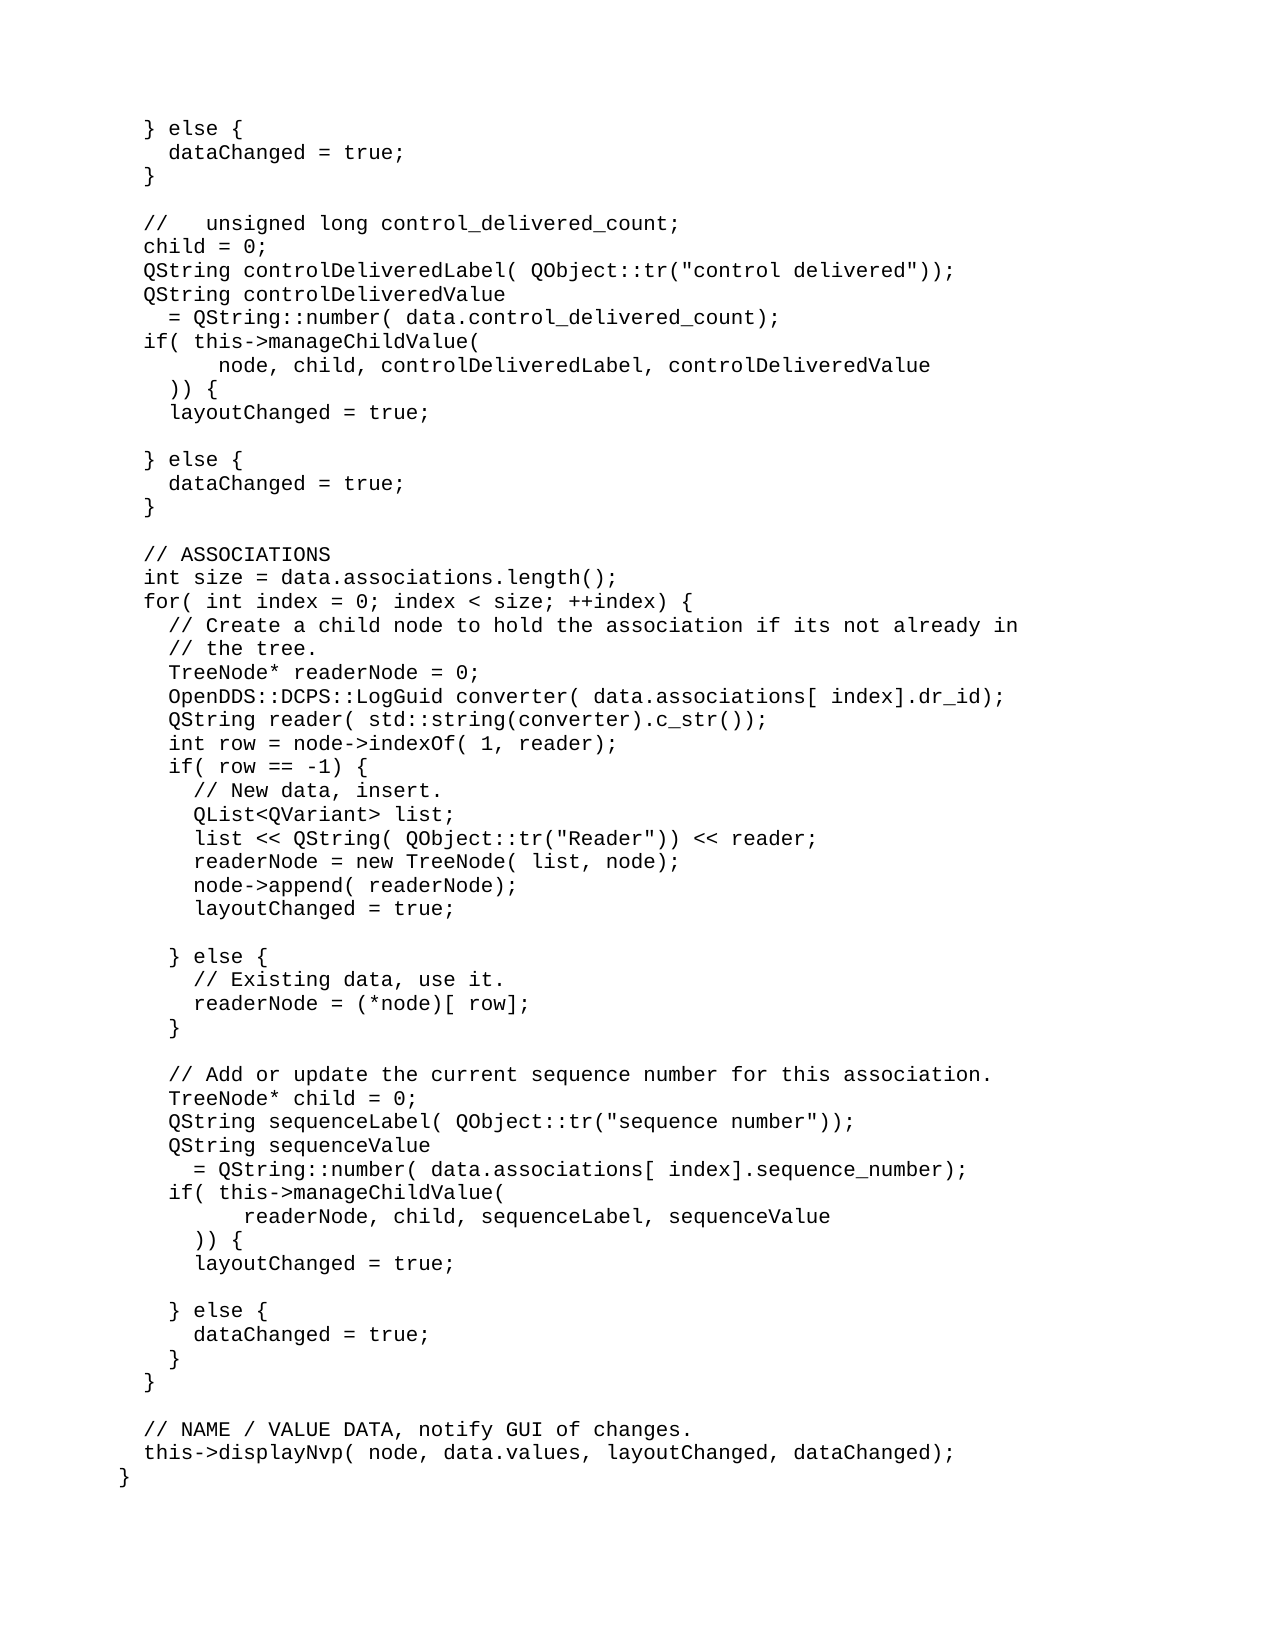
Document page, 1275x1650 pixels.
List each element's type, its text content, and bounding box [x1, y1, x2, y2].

text } [118, 165, 1157, 189]
text readerNode = new TreeNode( list, node); [118, 851, 1157, 875]
text = QString::number( data.control_delivered_count); [118, 307, 1157, 331]
text QString reader( std::string(converter).c_str()); [118, 709, 1157, 733]
text } else { [118, 946, 1157, 969]
text if( this->manageChildValue( [118, 1182, 1157, 1206]
text readerNode, child, sequenceLabel, sequenceValue [118, 1206, 1157, 1229]
text readerNode = (*node)[ row]; [118, 993, 1157, 1017]
text // unsigned long control_delivered_count; [118, 213, 1157, 236]
text TreeNode* child = 0; [118, 1088, 1157, 1111]
text dataChanged = true; [118, 473, 1157, 496]
text // ASSOCIATIONS [118, 544, 1157, 567]
text = QString::number( data.associations[ index].sequence_number); [118, 1158, 1157, 1182]
text dataChanged = true; [118, 142, 1157, 165]
text } [118, 1017, 1157, 1040]
text int row = node->indexOf( 1, reader); [118, 733, 1157, 757]
text )) { [118, 378, 1157, 402]
text int size = data.associations.length(); [118, 567, 1157, 591]
text } [118, 1348, 1157, 1371]
text QString controlDeliveredLabel( QObject::tr("control delivered")); [118, 260, 1157, 284]
text if( this->manageChildValue( [118, 331, 1157, 354]
text layoutChanged = true; [118, 402, 1157, 426]
text } else { [118, 1300, 1157, 1324]
text list << QString( QObject::tr("Reader")) << reader; [118, 827, 1157, 851]
text QString sequenceValue [118, 1135, 1157, 1158]
text QString sequenceLabel( QObject::tr("sequence number")); [118, 1111, 1157, 1135]
text OpenDDS::DCPS::LogGuid converter( data.associations[ index].dr_id); [118, 686, 1157, 709]
text for( int index = 0; index < size; ++index) { [118, 591, 1157, 615]
text this->displayNvp( node, data.values, layoutChanged, dataChanged); [118, 1442, 1157, 1466]
text )) { [118, 1229, 1157, 1253]
text node->append( readerNode); [118, 875, 1157, 898]
text } [118, 496, 1157, 520]
text } [118, 1371, 1157, 1395]
text layoutChanged = true; [118, 898, 1157, 922]
text node, child, controlDeliveredLabel, controlDeliveredValue [118, 354, 1157, 378]
text if( row == -1) { [118, 757, 1157, 780]
text // New data, insert. [118, 780, 1157, 804]
text layoutChanged = true; [118, 1253, 1157, 1277]
text // Existing data, use it. [118, 969, 1157, 993]
text // NAME / VALUE DATA, notify GUI of changes. [118, 1419, 1157, 1442]
text TreeNode* readerNode = 0; [118, 662, 1157, 686]
text QString controlDeliveredValue [118, 284, 1157, 307]
text child = 0; [118, 236, 1157, 260]
text dataChanged = true; [118, 1324, 1157, 1348]
text } else { [118, 118, 1157, 142]
text QList<QVariant> list; [118, 804, 1157, 827]
text // Add or update the current sequence number for this association. [118, 1064, 1157, 1088]
text // Create a child node to hold the association if its not already in [118, 615, 1157, 638]
text } else { [118, 449, 1157, 473]
text } [118, 1466, 1157, 1489]
text // the tree. [118, 638, 1157, 662]
